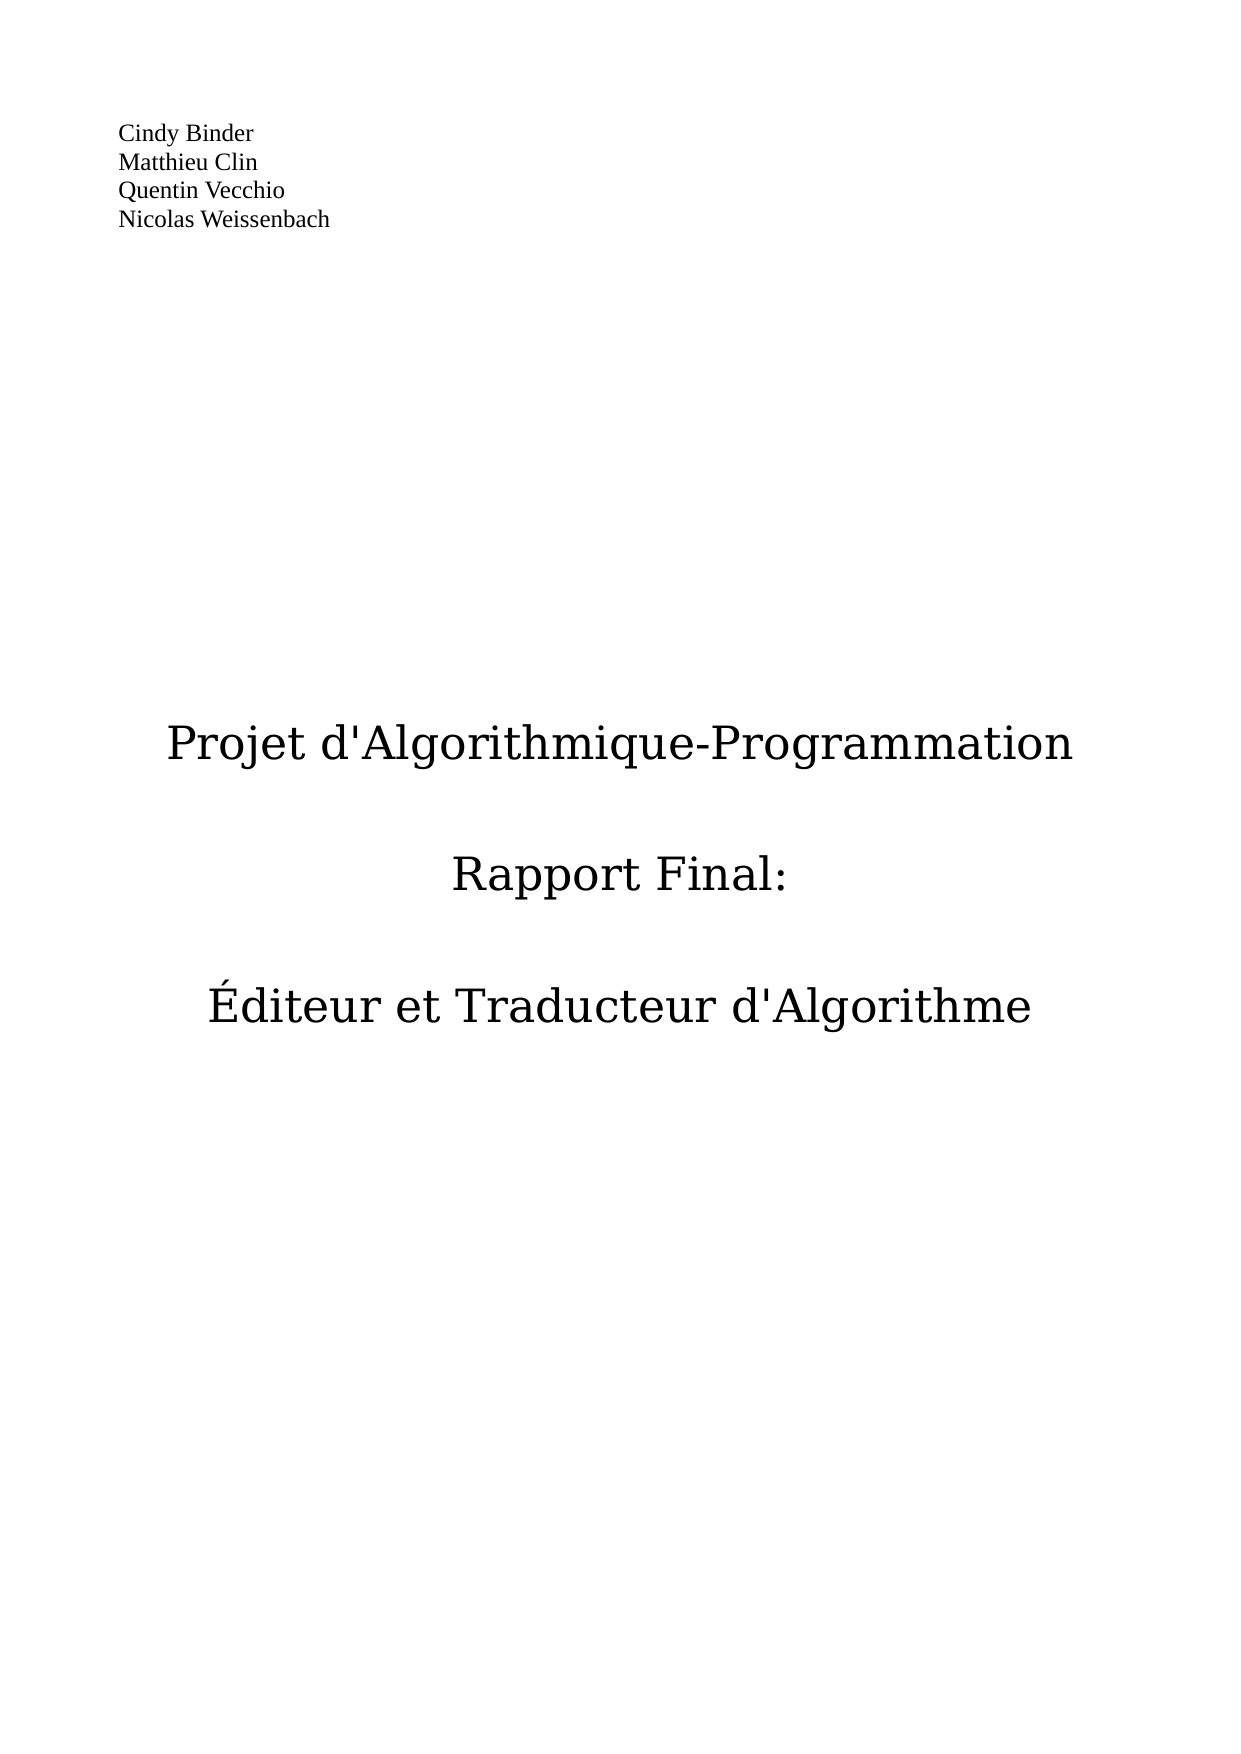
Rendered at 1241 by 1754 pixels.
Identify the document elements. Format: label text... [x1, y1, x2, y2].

subtitle Projet d'Algorithmique-Programmation [118, 717, 1122, 770]
text Éditeur et Traducteur d'Algorithme [118, 980, 1122, 1033]
text Matthieu Clin [118, 147, 1122, 176]
text Cindy Binder [118, 118, 1122, 147]
text Rapport Final: [118, 848, 1122, 902]
text Quentin Vecchio [118, 176, 1122, 204]
text Nicolas Weissenbach [118, 204, 1122, 233]
